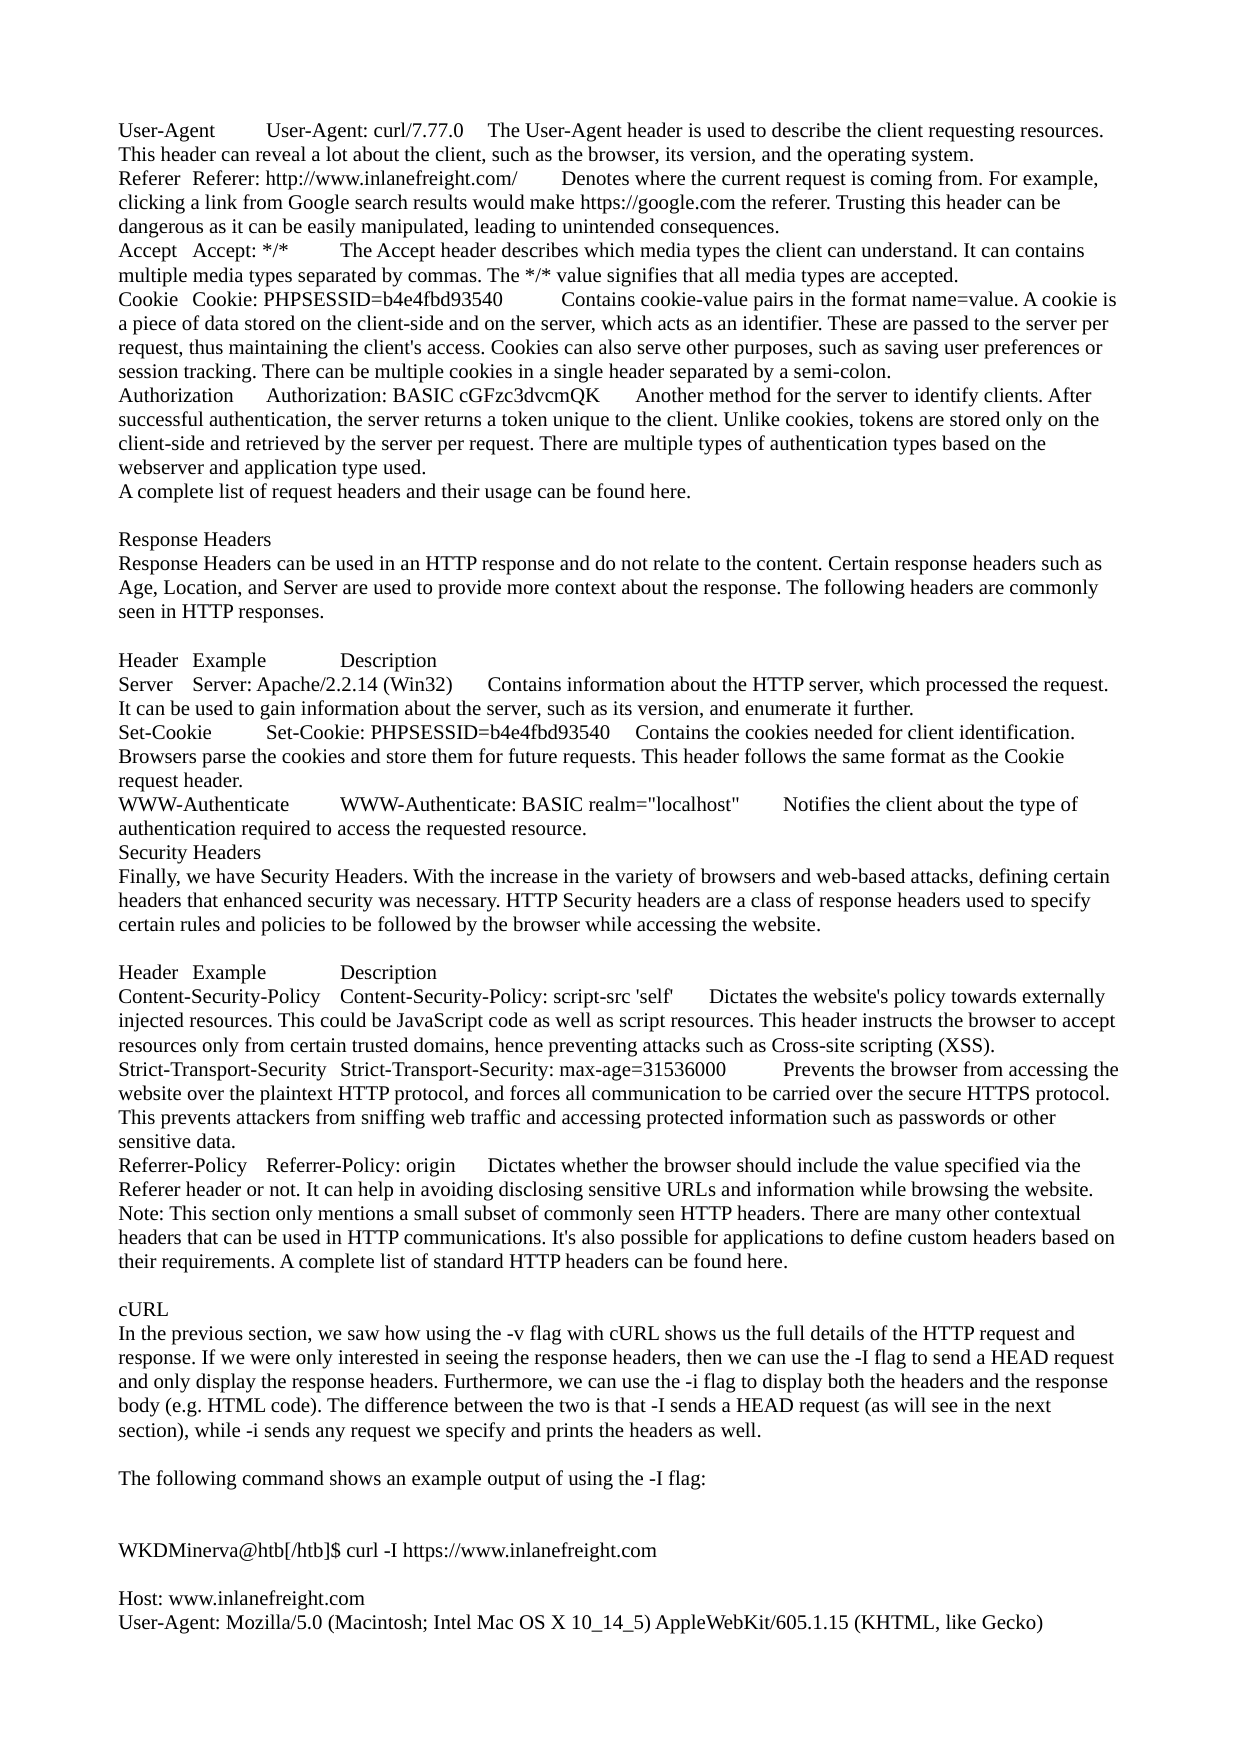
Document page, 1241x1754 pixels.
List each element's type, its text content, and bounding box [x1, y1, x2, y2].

text WWW-Authenticate WWW-Authenticate: BASIC realm="localhost" Notifies the client about the type of authentication required to access the requested resource. [118, 792, 1122, 840]
text Content-Security-Policy Content-Security-Policy: script-src 'self' Dictates the website's policy towards externally injected resources. This could be JavaScript code as well as script resources. This header instructs the browser to accept resources only from certain trusted domains, hence preventing attacks such as Cross-site scripting (XSS). [118, 984, 1122, 1057]
text Finally, we have Security Headers. With the increase in the variety of browsers and web-based attacks, defining certain headers that enhanced security was necessary. HTTP Security headers are a class of response headers used to specify certain rules and policies to be followed by the browser while accessing the website. [118, 864, 1122, 936]
text cURL [118, 1297, 1122, 1321]
text User-Agent User-Agent: curl/7.77.0 The User-Agent header is used to describe the client requesting resources. This header can reveal a lot about the client, such as the browser, its version, and the operating system. [118, 118, 1122, 166]
text Strict-Transport-Security Strict-Transport-Security: max-age=31536000 Prevents the browser from accessing the website over the plaintext HTTP protocol, and forces all communication to be carried over the secure HTTPS protocol. This prevents attackers from sniffing web traffic and accessing protected information such as passwords or other sensitive data. [118, 1057, 1122, 1153]
text Response Headers can be used in an HTTP response and do not relate to the content. Certain response headers such as Age, Location, and Server are used to provide more context about the response. The following headers are commonly seen in HTTP responses. [118, 551, 1122, 623]
text Header Example Description [118, 647, 1122, 672]
text The following command shows an example output of using the -I flag: [118, 1466, 1122, 1490]
text Accept Accept: */* The Accept header describes which media types the client can understand. It can contains multiple media types separated by commas. The */* value signifies that all media types are accepted. [118, 238, 1122, 287]
text Set-Cookie Set-Cookie: PHPSESSID=b4e4fbd93540 Contains the cookies needed for client identification. Browsers parse the cookies and store them for future requests. This header follows the same format as the Cookie request header. [118, 720, 1122, 792]
text Cookie Cookie: PHPSESSID=b4e4fbd93540 Contains cookie-value pairs in the format name=value. A cookie is a piece of data stored on the client-side and on the server, which acts as an identifier. These are passed to the server per request, thus maintaining the client's access. Cookies can also serve other purposes, such as saving user preferences or session tracking. There can be multiple cookies in a single header separated by a semi-colon. [118, 287, 1122, 383]
text Host: www.inlanefreight.com [118, 1586, 1122, 1610]
text Note: This section only mentions a small subset of commonly seen HTTP headers. There are many other contextual headers that can be used in HTTP communications. It's also possible for applications to define custom headers based on their requirements. A complete list of standard HTTP headers can be found here. [118, 1201, 1122, 1273]
text A complete list of request headers and their usage can be found here. [118, 479, 1122, 503]
text Server Server: Apache/2.2.14 (Win32) Contains information about the HTTP server, which processed the request. It can be used to gain information about the server, such as its version, and enumerate it further. [118, 672, 1122, 720]
text Referrer-Policy Referrer-Policy: origin Dictates whether the browser should include the value specified via the Referer header or not. It can help in avoiding disclosing sensitive URLs and information while browsing the website. [118, 1153, 1122, 1201]
text Response Headers [118, 527, 1122, 551]
text WKDMinerva@htb[/htb]$ curl -I https://www.inlanefreight.com [118, 1538, 1122, 1562]
text Security Headers [118, 840, 1122, 864]
text Header Example Description [118, 960, 1122, 984]
text In the previous section, we saw how using the -v flag with cURL shows us the full details of the HTTP request and response. If we were only interested in seeing the response headers, then we can use the -I flag to send a HEAD request and only display the response headers. Furthermore, we can use the -i flag to display both the headers and the response body (e.g. HTML code). The difference between the two is that -I sends a HEAD request (as will see in the next section), while -i sends any request we specify and prints the headers as well. [118, 1321, 1122, 1442]
text Referer Referer: http://www.inlanefreight.com/ Denotes where the current request is coming from. For example, clicking a link from Google search results would make https://google.com the referer. Trusting this header can be dangerous as it can be easily manipulated, leading to unintended consequences. [118, 166, 1122, 238]
text Authorization Authorization: BASIC cGFzc3dvcmQK Another method for the server to identify clients. After successful authentication, the server returns a token unique to the client. Unlike cookies, tokens are stored only on the client-side and retrieved by the server per request. There are multiple types of authentication types based on the webserver and application type used. [118, 383, 1122, 479]
text User-Agent: Mozilla/5.0 (Macintosh; Intel Mac OS X 10_14_5) AppleWebKit/605.1.15 (KHTML, like Gecko) [118, 1610, 1122, 1634]
